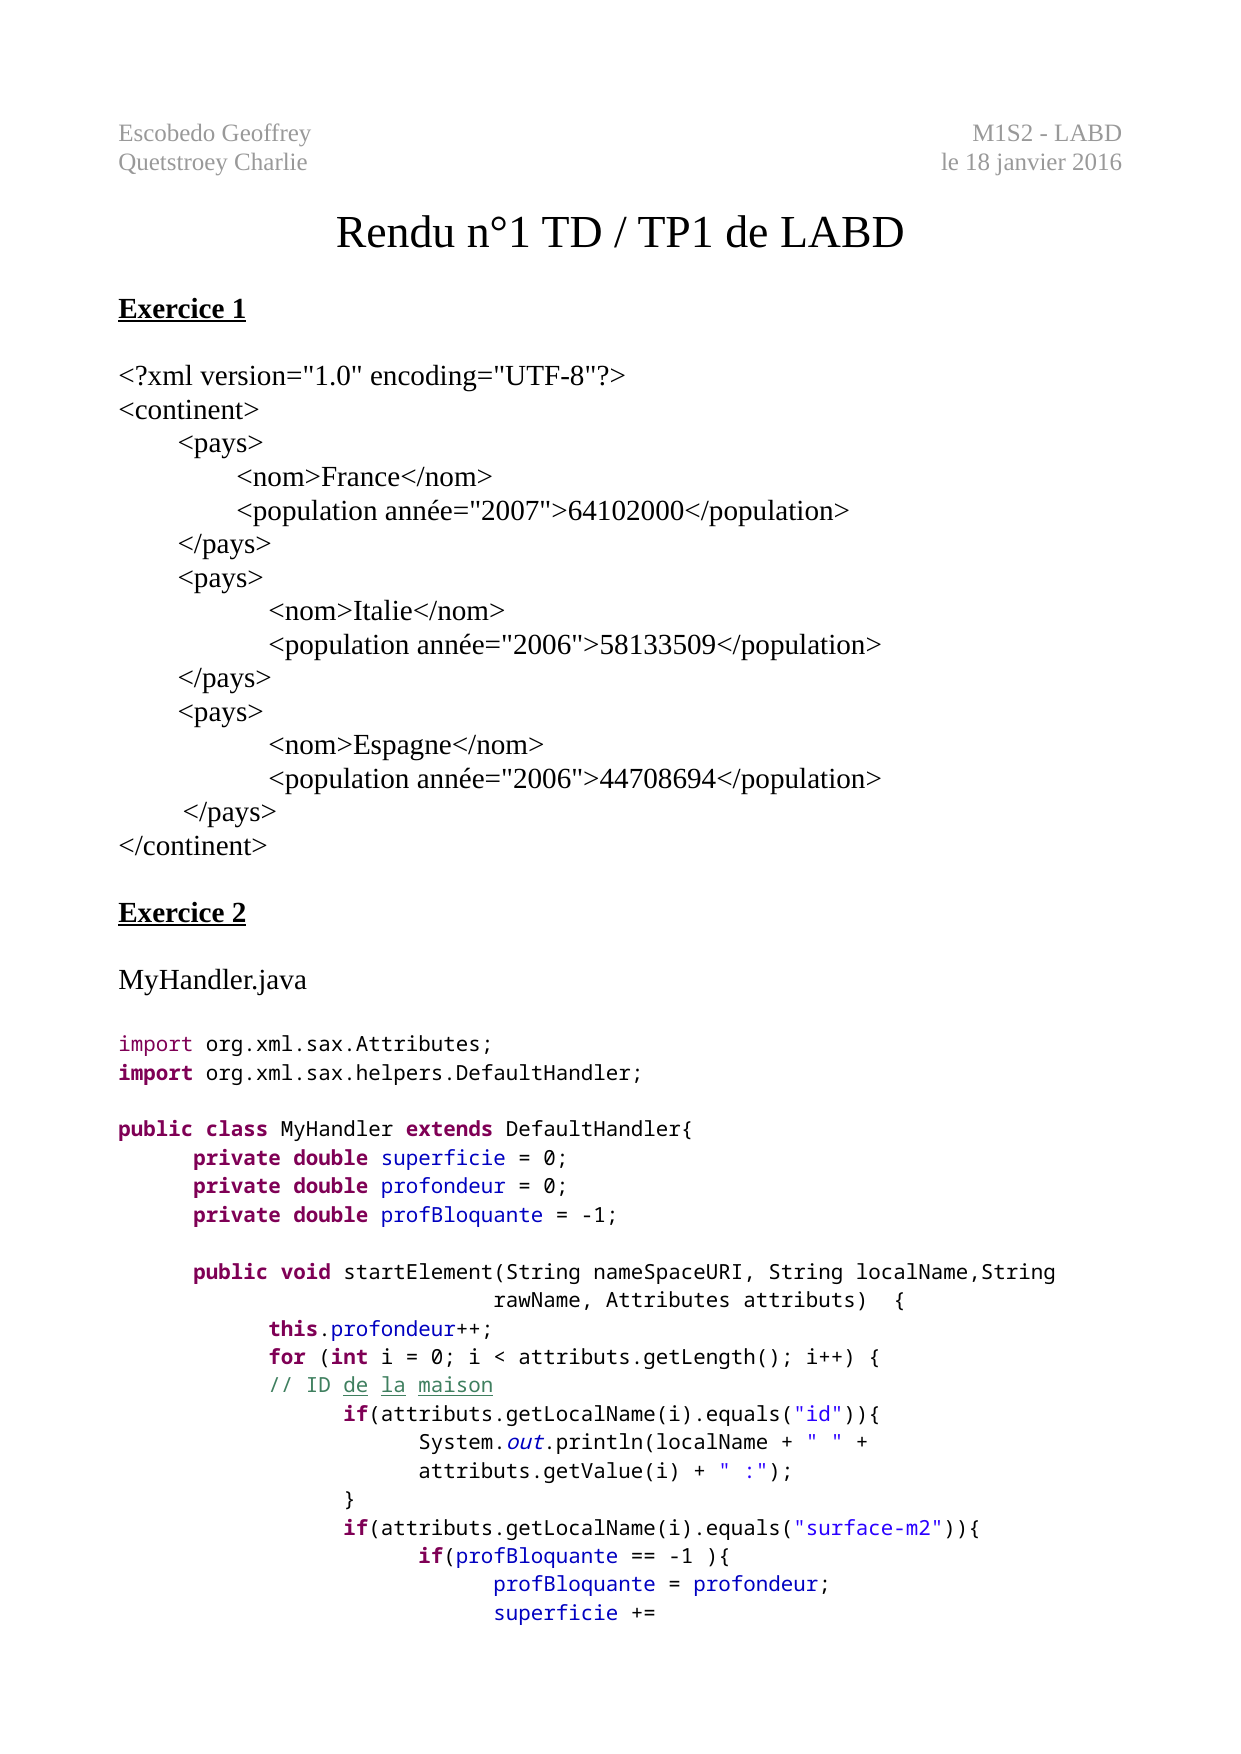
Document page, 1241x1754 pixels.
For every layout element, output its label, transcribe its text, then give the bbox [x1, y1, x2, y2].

text if(attributs.getLocalName(i).equals("surface-m2")){ [118, 1513, 1122, 1541]
text </continent> [118, 828, 1122, 862]
text MyHandler.java [118, 962, 1122, 996]
text System.out.println(localName + " " + attributs.getValue(i) + " :"); [118, 1427, 1122, 1484]
text <population année="2006">58133509</population> [118, 627, 1122, 660]
text <pays> [118, 426, 1122, 459]
text public void startElement(String nameSpaceURI, String localName,String rawName, Attributes attributs) { [118, 1257, 1122, 1314]
text </pays> [118, 526, 1122, 560]
text Rendu n°1 TD / TP1 de LABD [118, 205, 1122, 258]
text } [118, 1484, 1122, 1513]
text <population année="2006">44708694</population> [118, 761, 1122, 794]
text Exercice 2 [118, 895, 1122, 929]
text superficie += [118, 1598, 1122, 1626]
text if(attributs.getLocalName(i).equals("id")){ [118, 1399, 1122, 1427]
text private double profBloquante = -1; [118, 1200, 1122, 1228]
text for (int i = 0; i < attributs.getLength(); i++) { [118, 1342, 1122, 1371]
text </pays> [118, 660, 1122, 694]
text <population année="2007">64102000</population> [118, 493, 1122, 526]
text // ID de la maison [118, 1371, 1122, 1399]
text import org.xml.sax.Attributes; [118, 1029, 1122, 1058]
text <nom>Italie</nom> [118, 593, 1122, 627]
text <?xml version="1.0" encoding="UTF-8"?> [118, 358, 1122, 392]
text public class MyHandler extends DefaultHandler{ [118, 1114, 1122, 1143]
text import org.xml.sax.helpers.DefaultHandler; [118, 1058, 1122, 1086]
text private double superficie = 0; [118, 1143, 1122, 1171]
text if(profBloquante == -1 ){ [118, 1541, 1122, 1569]
text this.profondeur++; [118, 1314, 1122, 1342]
text Exercice 1 [118, 291, 1122, 325]
text private double profondeur = 0; [118, 1171, 1122, 1200]
text <nom>Espagne</nom> [118, 727, 1122, 761]
text <pays> [118, 560, 1122, 593]
text </pays> [118, 794, 1122, 828]
text <continent> [118, 392, 1122, 426]
text <pays> [118, 694, 1122, 727]
text <nom>France</nom> [118, 459, 1122, 493]
text profBloquante = profondeur; [118, 1569, 1122, 1598]
